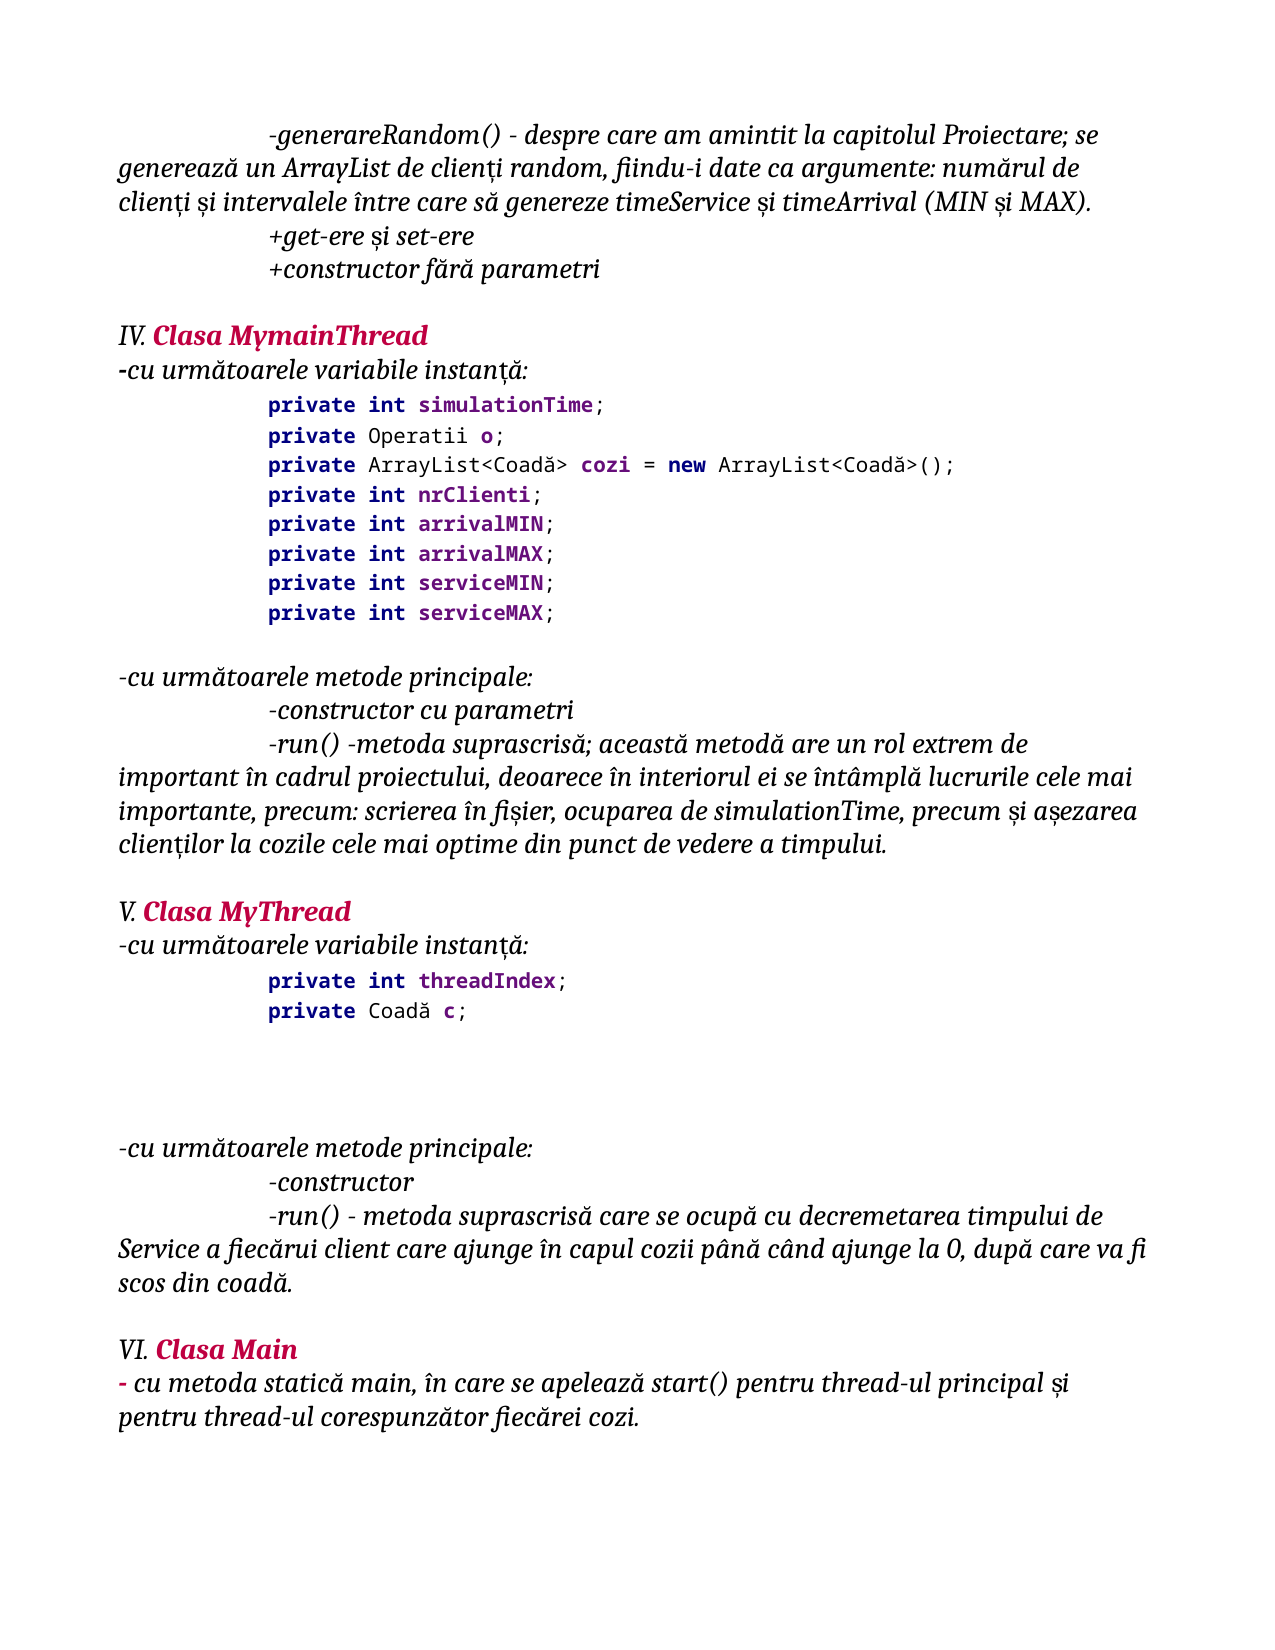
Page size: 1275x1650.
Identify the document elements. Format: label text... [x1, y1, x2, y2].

text -run() -metoda suprascrisă; această metodă are un rol extrem de important în cadrul proiectului, deoarece în interiorul ei se întâmplă lucrurile cele mai importante, precum: scrierea în fișier, ocuparea de simulationTime, precum și așezarea clienților la cozile cele mai optime din punct de vedere a timpului. [118, 727, 1157, 861]
text -run() - metoda suprascrisă care se ocupă cu decremetarea timpului de Service a fiecărui client care ajunge în capul cozii până când ajunge la 0, după care va fi scos din coadă. [118, 1199, 1157, 1299]
text -constructor cu parametri [118, 693, 1157, 727]
text +constructor fără parametri [118, 252, 1157, 286]
text -generareRandom() - despre care am amintit la capitolul Proiectare; se generează un ArrayList de clienți random, fiindu-i date ca argumente: numărul de clienți și intervalele între care să genereze timeService și timeArrival (MIN și MAX). [118, 118, 1157, 219]
text private int simulationTime; private Operatii o; private ArrayList<Coadă> cozi = new ArrayList<Coadă>(); private int nrClienti; private int arrivalMIN; private int arrivalMAX; private int serviceMIN; private int serviceMAX; [118, 386, 1157, 626]
text V. Clasa MyThread [118, 895, 1157, 928]
text - cu metoda statică main, în care se apelează start() pentru thread-ul principal și pentru thread-ul corespunzător fiecărei cozi. [118, 1366, 1157, 1433]
text -cu următoarele metode principale: [118, 1132, 1157, 1165]
text +get-ere și set-ere [118, 219, 1157, 252]
text private int threadIndex; private Coadă c; [118, 962, 1157, 1025]
text -cu următoarele metode principale: [118, 660, 1157, 693]
text IV. Clasa MymainThread [118, 319, 1157, 353]
text -cu următoarele variabile instanță: [118, 928, 1157, 962]
text -cu următoarele variabile instanță: [118, 353, 1157, 386]
text -constructor [118, 1165, 1157, 1199]
text VI. Clasa Main [118, 1333, 1157, 1366]
